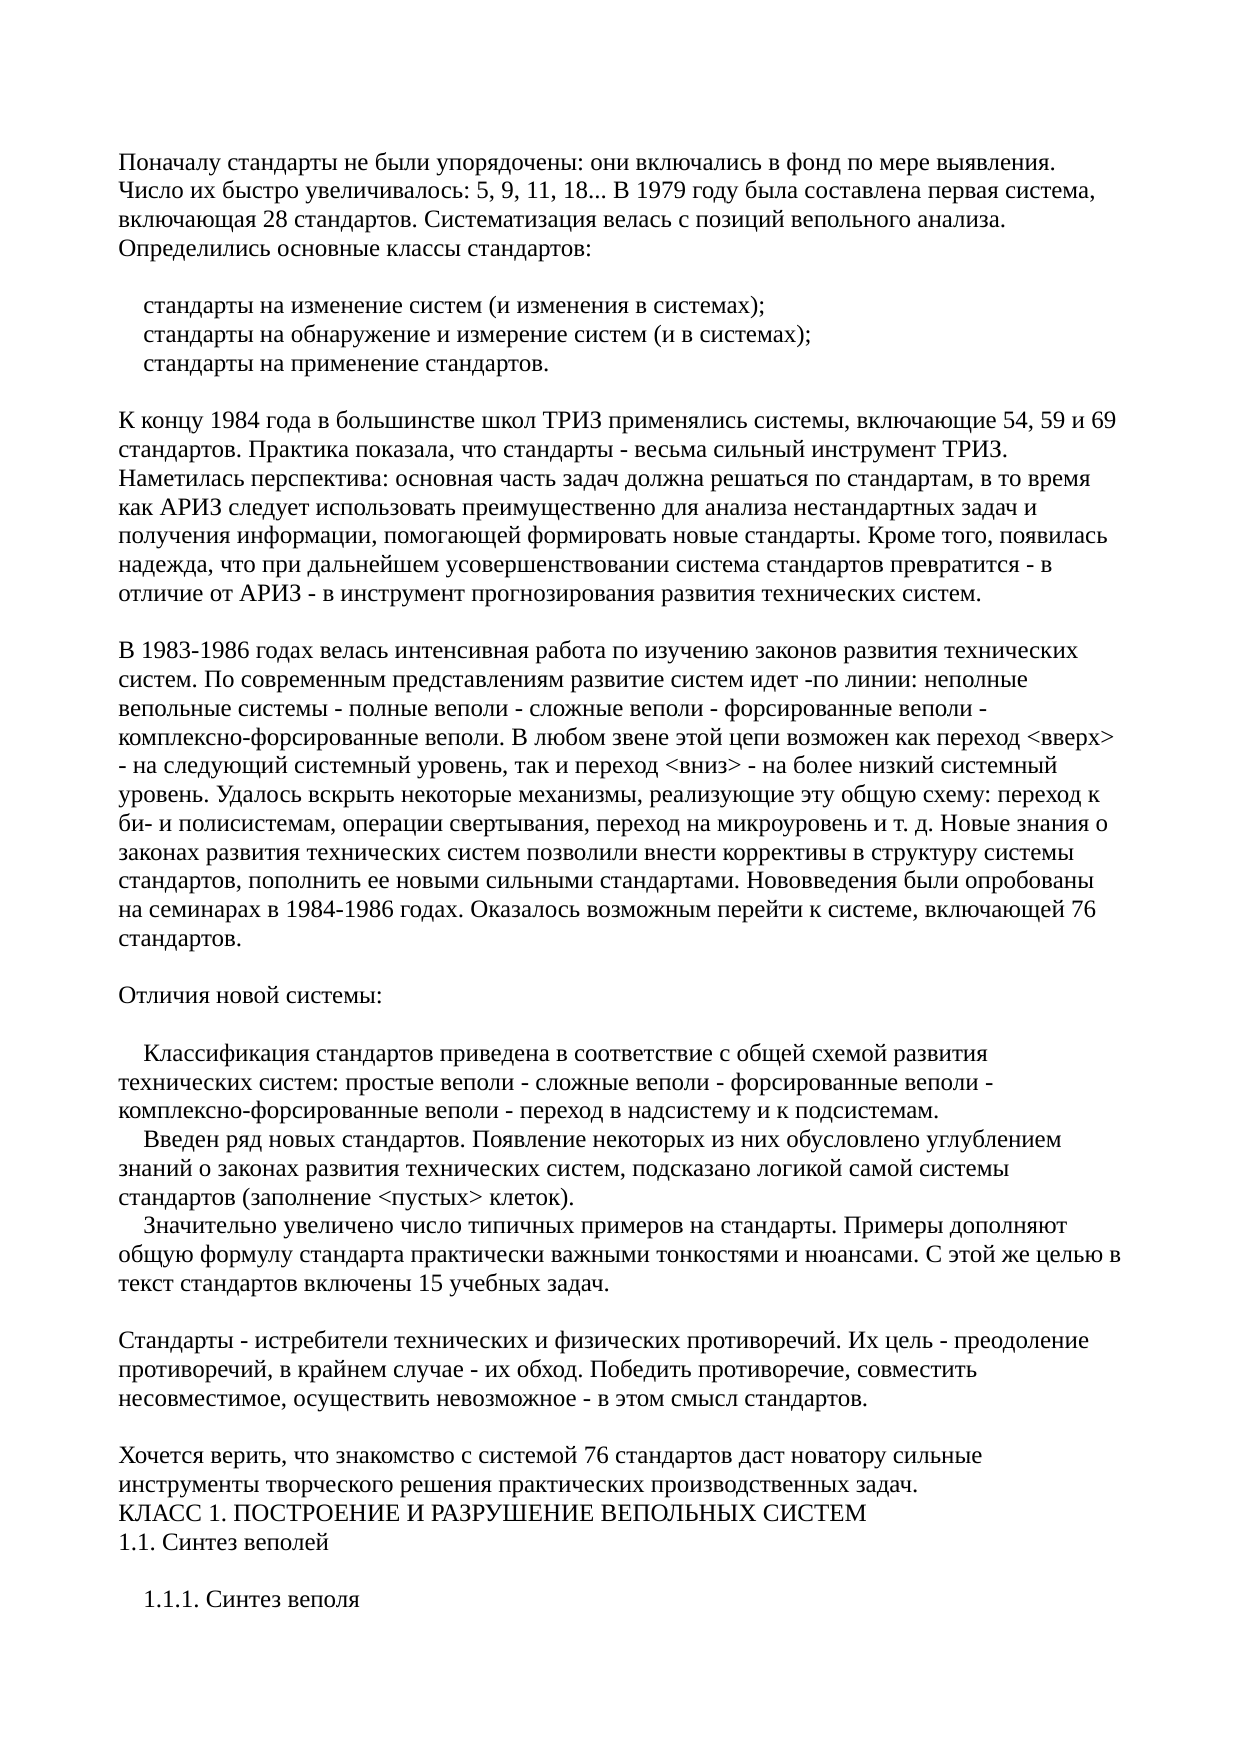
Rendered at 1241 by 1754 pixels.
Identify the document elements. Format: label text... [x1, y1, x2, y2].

text Классификация стандартов приведена в соответствие с общей схемой развития технических систем: простые веполи - сложные веполи - форсированные веполи - комплексно-форсированные веполи - переход в надсистему и к подсистемам. [118, 1038, 1122, 1124]
text стандарты на обнаружение и измерение систем (и в системах); [118, 319, 1122, 348]
text Значительно увеличено число типичных примеров на стандарты. Примеры дополняют общую формулу стандарта практически важными тонкостями и нюансами. С этой же целью в текст стандартов включены 15 учебных задач. [118, 1211, 1122, 1297]
text стандарты на изменение систем (и изменения в системах); [118, 291, 1122, 319]
text 1.1.1. Синтез веполя [118, 1584, 1122, 1613]
text стандарты на применение стандартов. [118, 348, 1122, 377]
text Поначалу стандарты не были упорядочены: они включались в фонд по мере выявления. Число их быстро увеличивалось: 5, 9, 11, 18... В 1979 году была составлена первая система, включающая 28 стандартов. Систематизация велась с позиций вепольного анализа. Определились основные классы стандартов: [118, 147, 1122, 262]
text К концу 1984 года в большинстве школ ТРИЗ применялись системы, включающие 54, 59 и 69 стандартов. Практика показала, что стандарты - весьма сильный инструмент ТРИЗ. Наметилась перспектива: основная часть задач должна решаться по стандартам, в то время как АРИЗ следует использовать преимущественно для анализа нестандартных задач и получения информации, помогающей формировать новые стандарты. Кроме того, появилась надежда, что при дальнейшем усовершенствовании система стандартов превратится - в отличие от АРИЗ - в инструмент прогнозирования развития технических систем. [118, 406, 1122, 607]
text 1.1. Синтез веполей [118, 1527, 1122, 1556]
text В 1983-1986 годах велась интенсивная работа по изучению законов развития технических систем. По современным представлениям развитие систем идет -по линии: неполные вепольные системы - полные веполи - сложные веполи - форсированные веполи - комплексно-форсированные веполи. В любом звене этой цепи возможен как переход <вверх> - на следующий системный уровень, так и переход <вниз> - на более низкий системный уровень. Удалось вскрыть некоторые механизмы, реализующие эту общую схему: переход к би- и полисистемам, операции свертывания, переход на микроуровень и т. д. Новые знания о законах развития технических систем позволили внести коррективы в структуру системы стандартов, пополнить ее новыми сильными стандартами. Нововведения были опробованы на семинарах в 1984-1986 годах. Оказалось возможным перейти к системе, включающей 76 стандартов. [118, 636, 1122, 952]
text Введен ряд новых стандартов. Появление некоторых из них обусловлено углублением знаний о законах развития технических систем, подсказано логикой самой системы стандартов (заполнение <пустых> клеток). [118, 1124, 1122, 1211]
text Стандарты - истребители технических и физических противоречий. Их цель - преодоление противоречий, в крайнем случае - их обход. Победить противоречие, совместить несовместимое, осуществить невозможное - в этом смысл стандартов. [118, 1326, 1122, 1412]
text Отличия новой системы: [118, 981, 1122, 1009]
text КЛАСС 1. ПОСТРОЕНИЕ И РАЗРУШЕНИЕ ВЕПОЛЬНЫХ СИСТЕМ [118, 1498, 1122, 1527]
text Хочется верить, что знакомство с системой 76 стандартов даст новатору сильные инструменты творческого решения практических производственных задач. [118, 1441, 1122, 1498]
